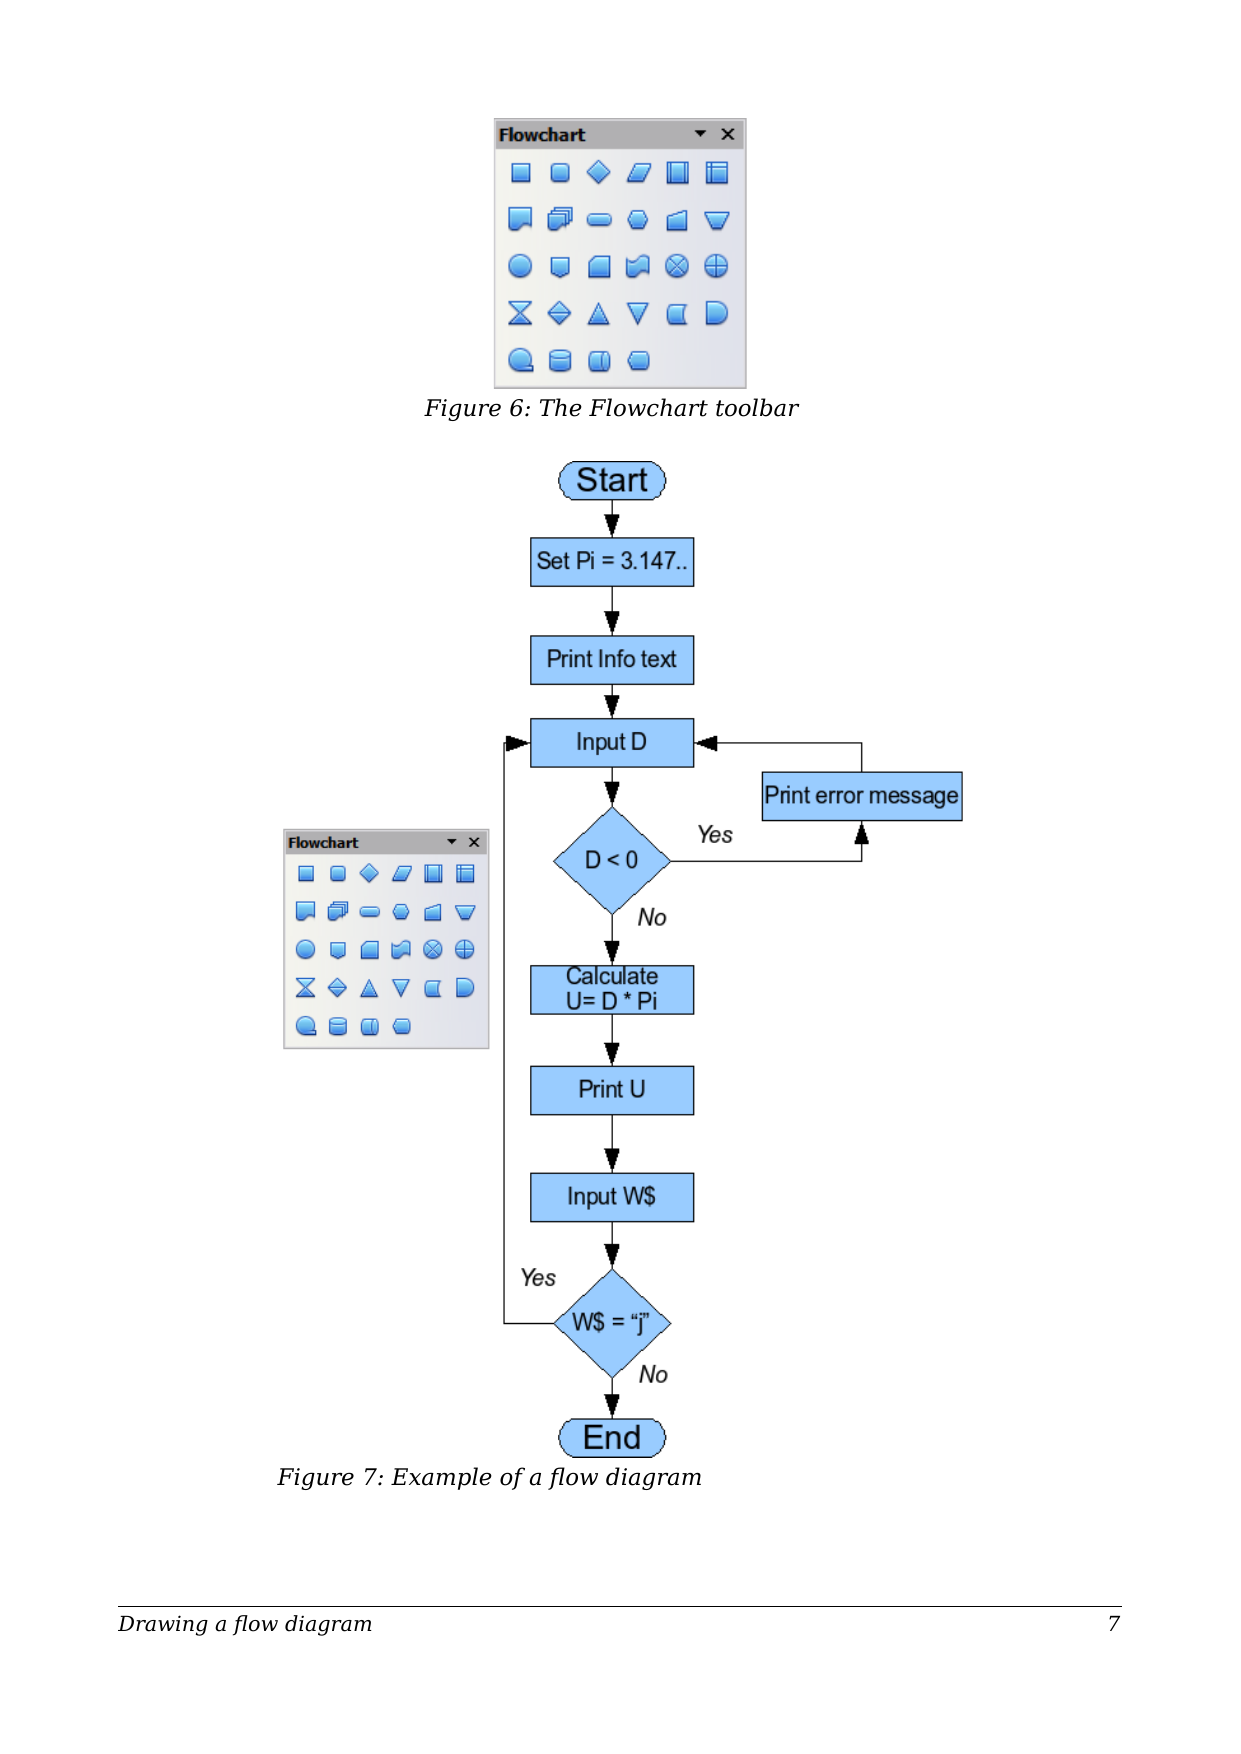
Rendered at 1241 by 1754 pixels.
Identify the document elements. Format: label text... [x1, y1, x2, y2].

picture [277, 461, 963, 1458]
text Figure 6: The Flowchart toolbar [424, 395, 816, 421]
text Figure 7: Example of a flow diagram [277, 1464, 963, 1491]
picture [493, 118, 747, 389]
